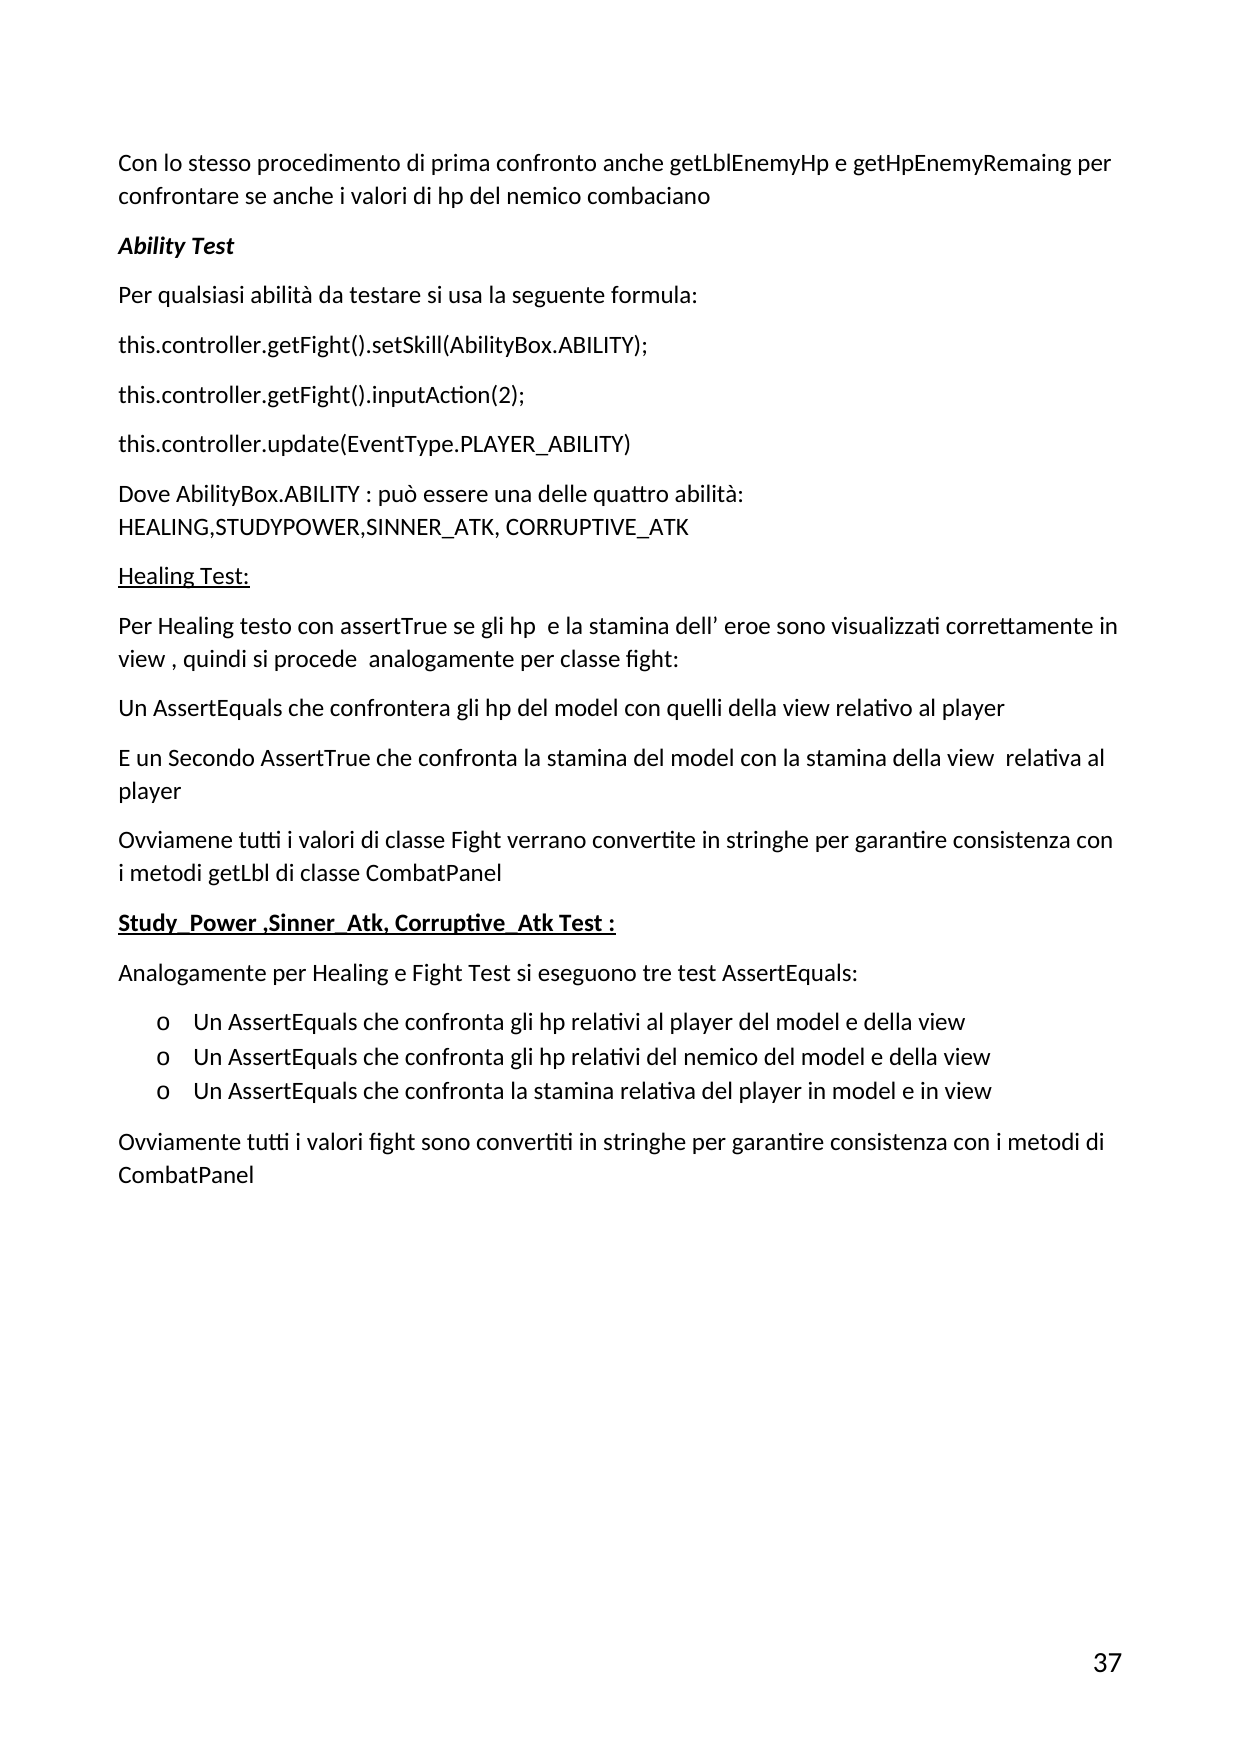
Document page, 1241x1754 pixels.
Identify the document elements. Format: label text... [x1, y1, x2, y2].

text Study_Power ,Sinner_Atk, Corruptive_Atk Test : [118, 907, 1122, 938]
text Un AssertEquals che confrontera gli hp del model con quelli della view relativo al player [118, 693, 1122, 723]
text Dove AbilityBox.ABILITY : può essere una delle quattro abilità: HEALING,STUDYPOWER,SINNER_ATK, CORRUPTIVE_ATK [118, 478, 1122, 541]
text this.controller.getFight().setSkill(AbilityBox.ABILITY); [118, 329, 1122, 360]
text this.controller.getFight().inputAction(2); [118, 379, 1122, 409]
list Un AssertEquals che confronta gli hp relativi al player del model e della view [156, 1006, 1122, 1038]
text Ovviamente tutti i valori fight sono convertiti in stringhe per garantire consistenza con i metodi di CombatPanel [118, 1126, 1122, 1189]
text this.controller.update(EventType.PLAYER_ABILITY) [118, 428, 1122, 459]
list Un AssertEquals che confronta la stamina relativa del player in model e in view [156, 1075, 1122, 1107]
list Un AssertEquals che confronta gli hp relativi del nemico del model e della view [156, 1041, 1122, 1072]
text Per qualsiasi abilità da testare si usa la seguente formula: [118, 280, 1122, 310]
text Con lo stesso procedimento di prima confronto anche getLblEnemyHp e getHpEnemyRemaing per confrontare se anche i valori di hp del nemico combaciano [118, 148, 1122, 211]
text Healing Test: [118, 561, 1122, 591]
text Per Healing testo con assertTrue se gli hp e la stamina dell’ eroe sono visualizzati correttamente in view , quindi si procede analogamente per classe fight: [118, 610, 1122, 673]
text Ovviamene tutti i valori di classe Fight verrano convertite in stringhe per garantire consistenza con i metodi getLbl di classe CombatPanel [118, 825, 1122, 888]
text E un Secondo AssertTrue che confronta la stamina del model con la stamina della view relativa al player [118, 742, 1122, 806]
text Ability Test [118, 230, 1122, 261]
text Analogamente per Healing e Fight Test si eseguono tre test AssertEquals: [118, 957, 1122, 987]
